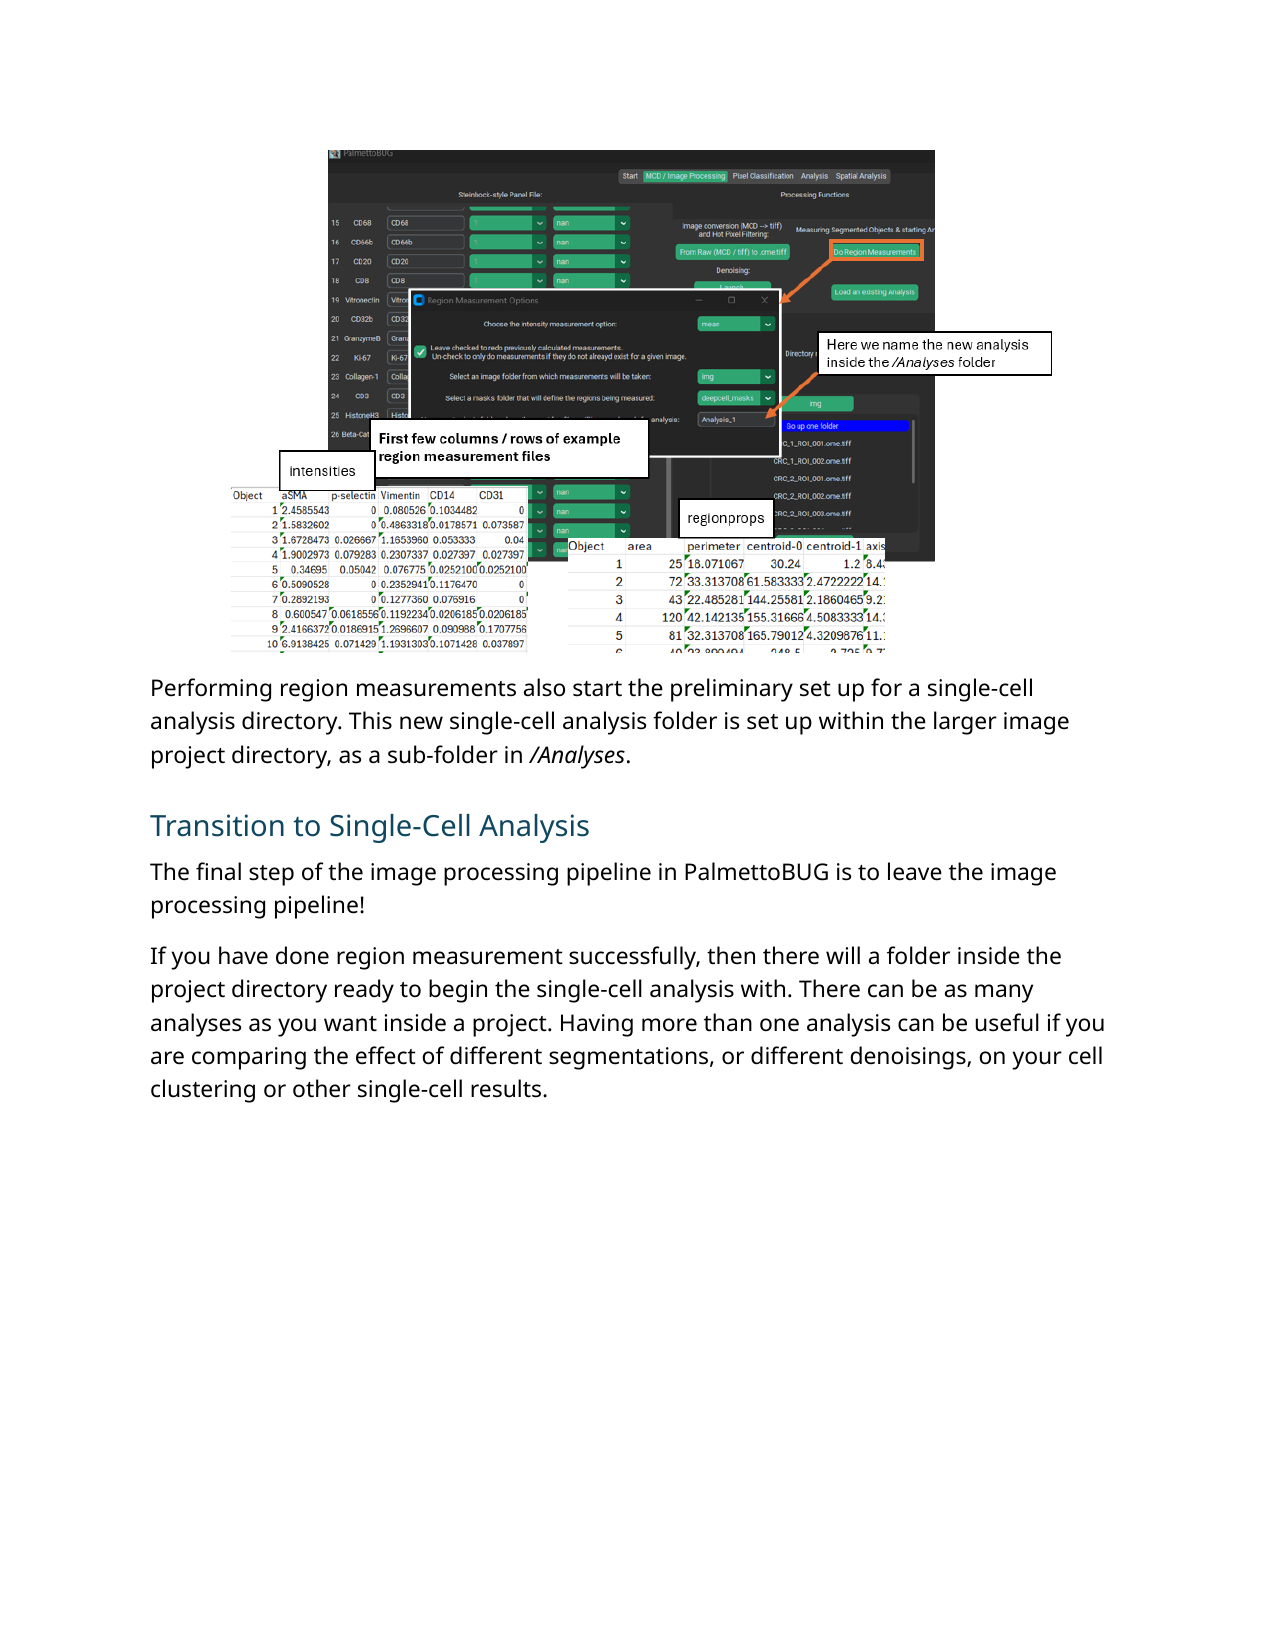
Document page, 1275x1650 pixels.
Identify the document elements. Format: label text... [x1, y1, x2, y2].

subtitle Transition to Single-Cell Analysis [150, 805, 1125, 845]
text If you have done region measurement successfully, then there will a folder inside the project directory ready to begin the single-cell analysis with. There can be as many analyses as you want inside a project. Having more than one analysis can be useful if you are comparing the effect of different segmentations, or different denoisings, on your cell clustering or other single-cell results. [150, 939, 1125, 1104]
text Performing region measurements also start the preliminary set up for a single-cell analysis directory. This new single-cell analysis folder is set up within the larger image project directory, as a sub-folder in /Analyses. [150, 672, 1125, 770]
text The final step of the image processing pipeline in PalmettoBUG is to leave the image processing pipeline! [150, 856, 1125, 921]
